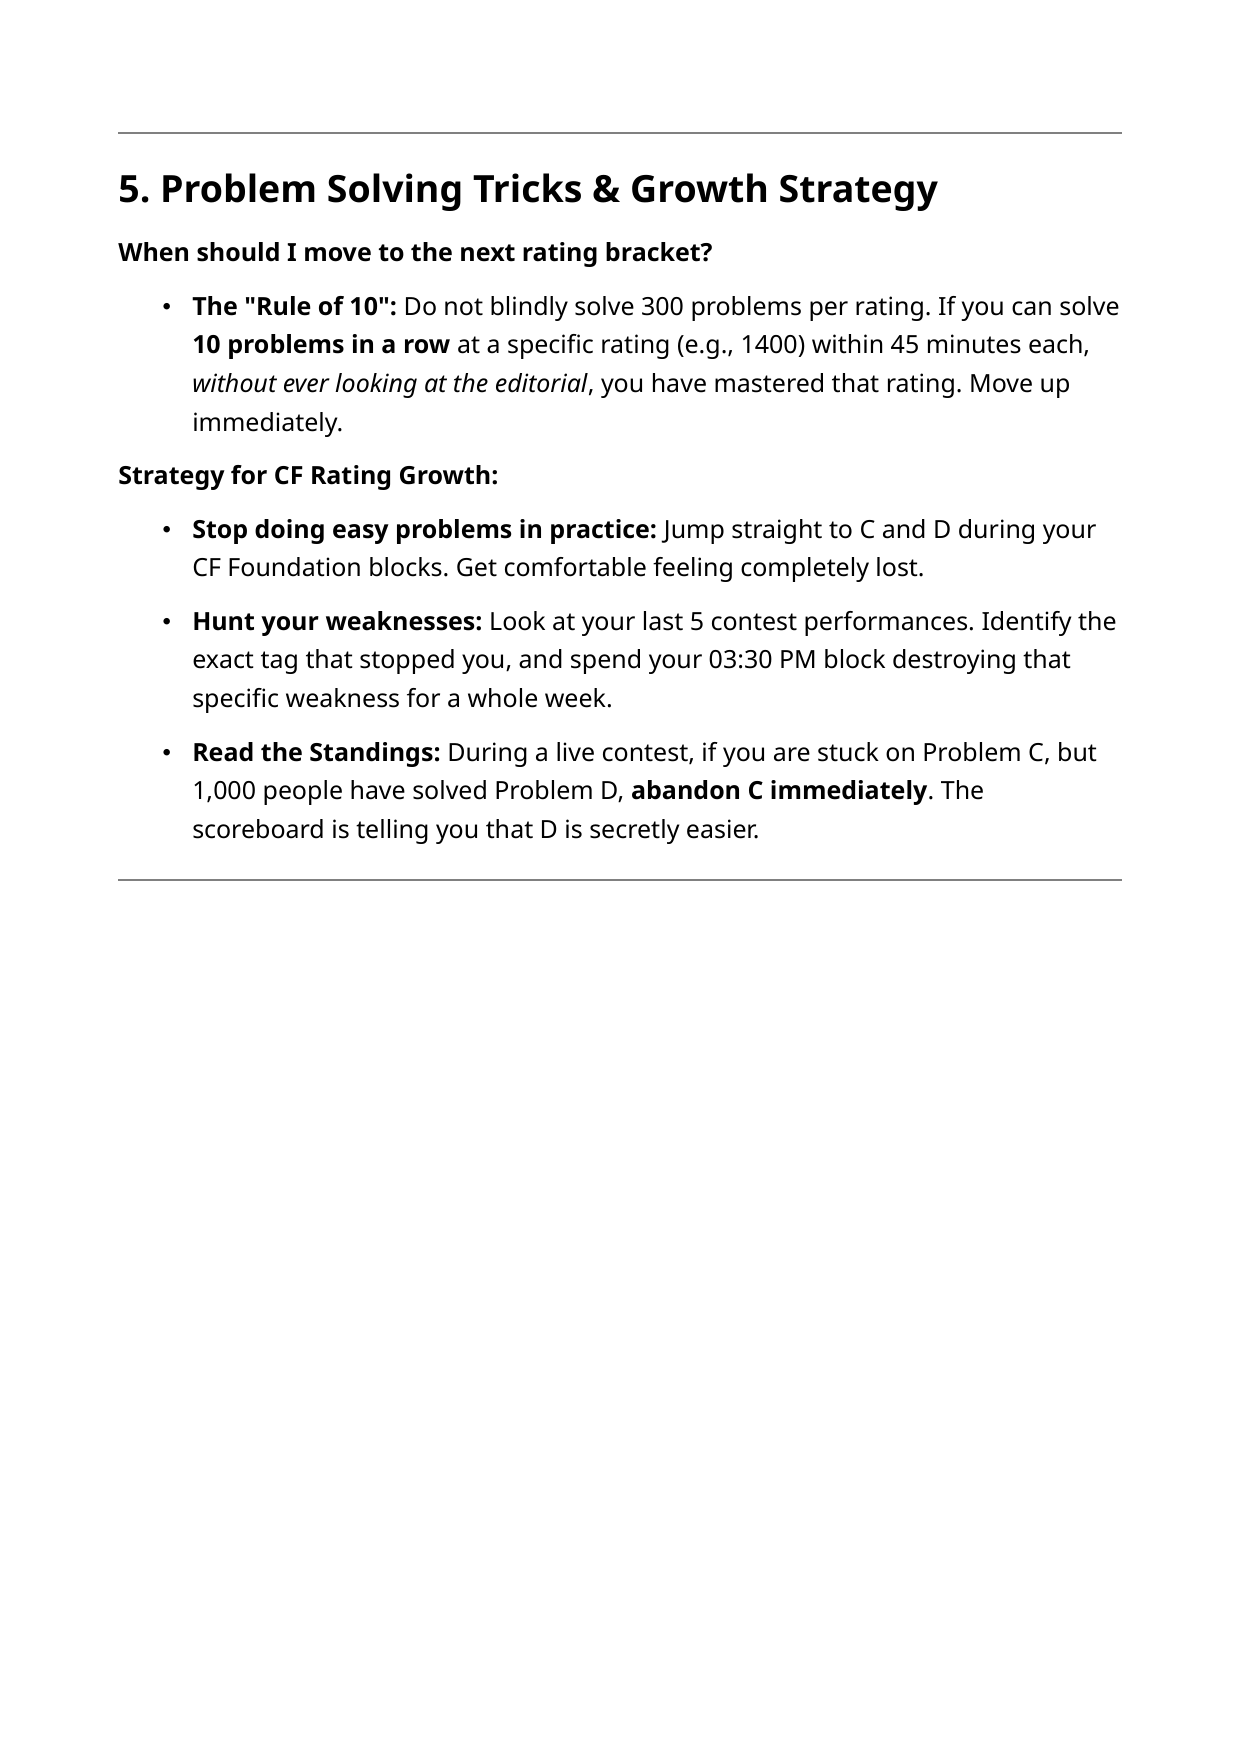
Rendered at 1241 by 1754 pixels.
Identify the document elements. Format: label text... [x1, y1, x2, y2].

subtitle 5. Problem Solving Tricks & Growth Strategy [118, 162, 1122, 213]
text Strategy for CF Rating Growth: [118, 458, 1122, 492]
list Read the Standings: During a live contest, if you are stuck on Problem C, but 1,000 people have solved Problem D, abandon C immediately. The scoreboard is telling you that D is secretly easier. [162, 734, 1122, 846]
list Stop doing easy problems in practice: Jump straight to C and D during your CF Foundation blocks. Get comfortable feeling completely lost. [162, 511, 1122, 584]
text When should I move to the next rating bracket? [118, 235, 1122, 269]
list Hunt your weaknesses: Look at your last 5 contest performances. Identify the exact tag that stopped you, and spend your 03:30 PM block destroying that specific weakness for a whole week. [162, 603, 1122, 715]
list The "Rule of 10": Do not blindly solve 300 problems per rating. If you can solve 10 problems in a row at a specific rating (e.g., 1400) within 45 minutes each, without ever looking at the editorial, you have mastered that rating. Move up immediately. [162, 288, 1122, 439]
